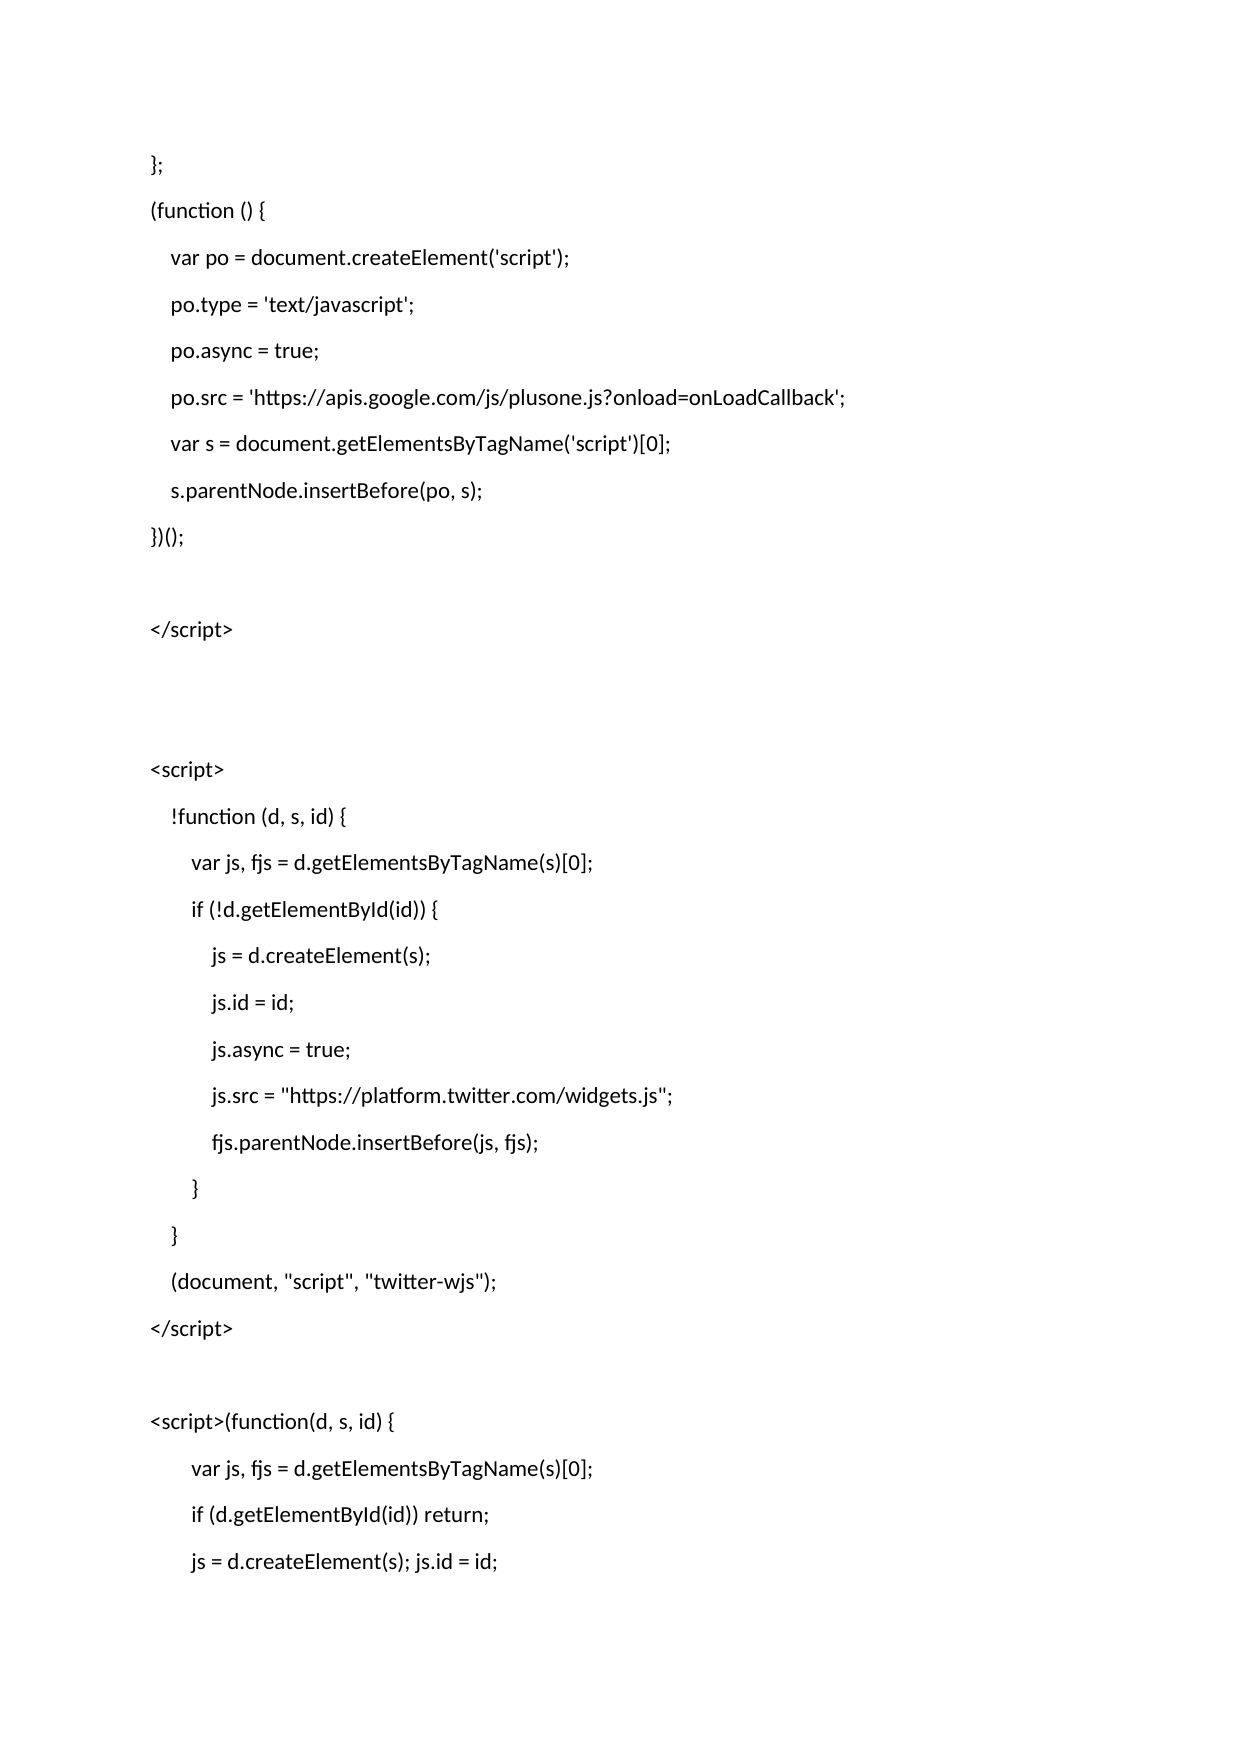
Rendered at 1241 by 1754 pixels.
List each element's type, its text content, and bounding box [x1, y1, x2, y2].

text po.type = 'text/javascript'; [150, 290, 1090, 318]
text js.src = "https://platform.twitter.com/widgets.js"; [150, 1081, 1090, 1109]
text var po = document.createElement('script'); [150, 243, 1090, 271]
text (document, "script", "twitter-wjs"); [150, 1267, 1090, 1296]
text !function (d, s, id) { [150, 802, 1090, 830]
text </script> [150, 1314, 1090, 1342]
text po.src = 'https://apis.google.com/js/plusone.js?onload=onLoadCallback'; [150, 383, 1090, 411]
text <script> [150, 755, 1090, 783]
text <script>(function(d, s, id) { [150, 1407, 1090, 1435]
text } [150, 1174, 1090, 1202]
text js = d.createElement(s); js.id = id; [150, 1547, 1090, 1575]
text fjs.parentNode.insertBefore(js, fjs); [150, 1128, 1090, 1156]
text s.parentNode.insertBefore(po, s); [150, 476, 1090, 504]
text }; [150, 150, 1090, 178]
text js = d.createElement(s); [150, 942, 1090, 969]
text } [150, 1221, 1090, 1249]
text if (d.getElementById(id)) return; [150, 1500, 1090, 1528]
text if (!d.getElementById(id)) { [150, 895, 1090, 923]
text (function () { [150, 197, 1090, 224]
text var s = document.getElementsByTagName('script')[0]; [150, 429, 1090, 457]
text var js, fjs = d.getElementsByTagName(s)[0]; [150, 848, 1090, 876]
text po.async = true; [150, 336, 1090, 364]
text js.async = true; [150, 1035, 1090, 1063]
text js.id = id; [150, 988, 1090, 1016]
text </script> [150, 616, 1090, 644]
text var js, fjs = d.getElementsByTagName(s)[0]; [150, 1454, 1090, 1482]
text })(); [150, 522, 1090, 551]
